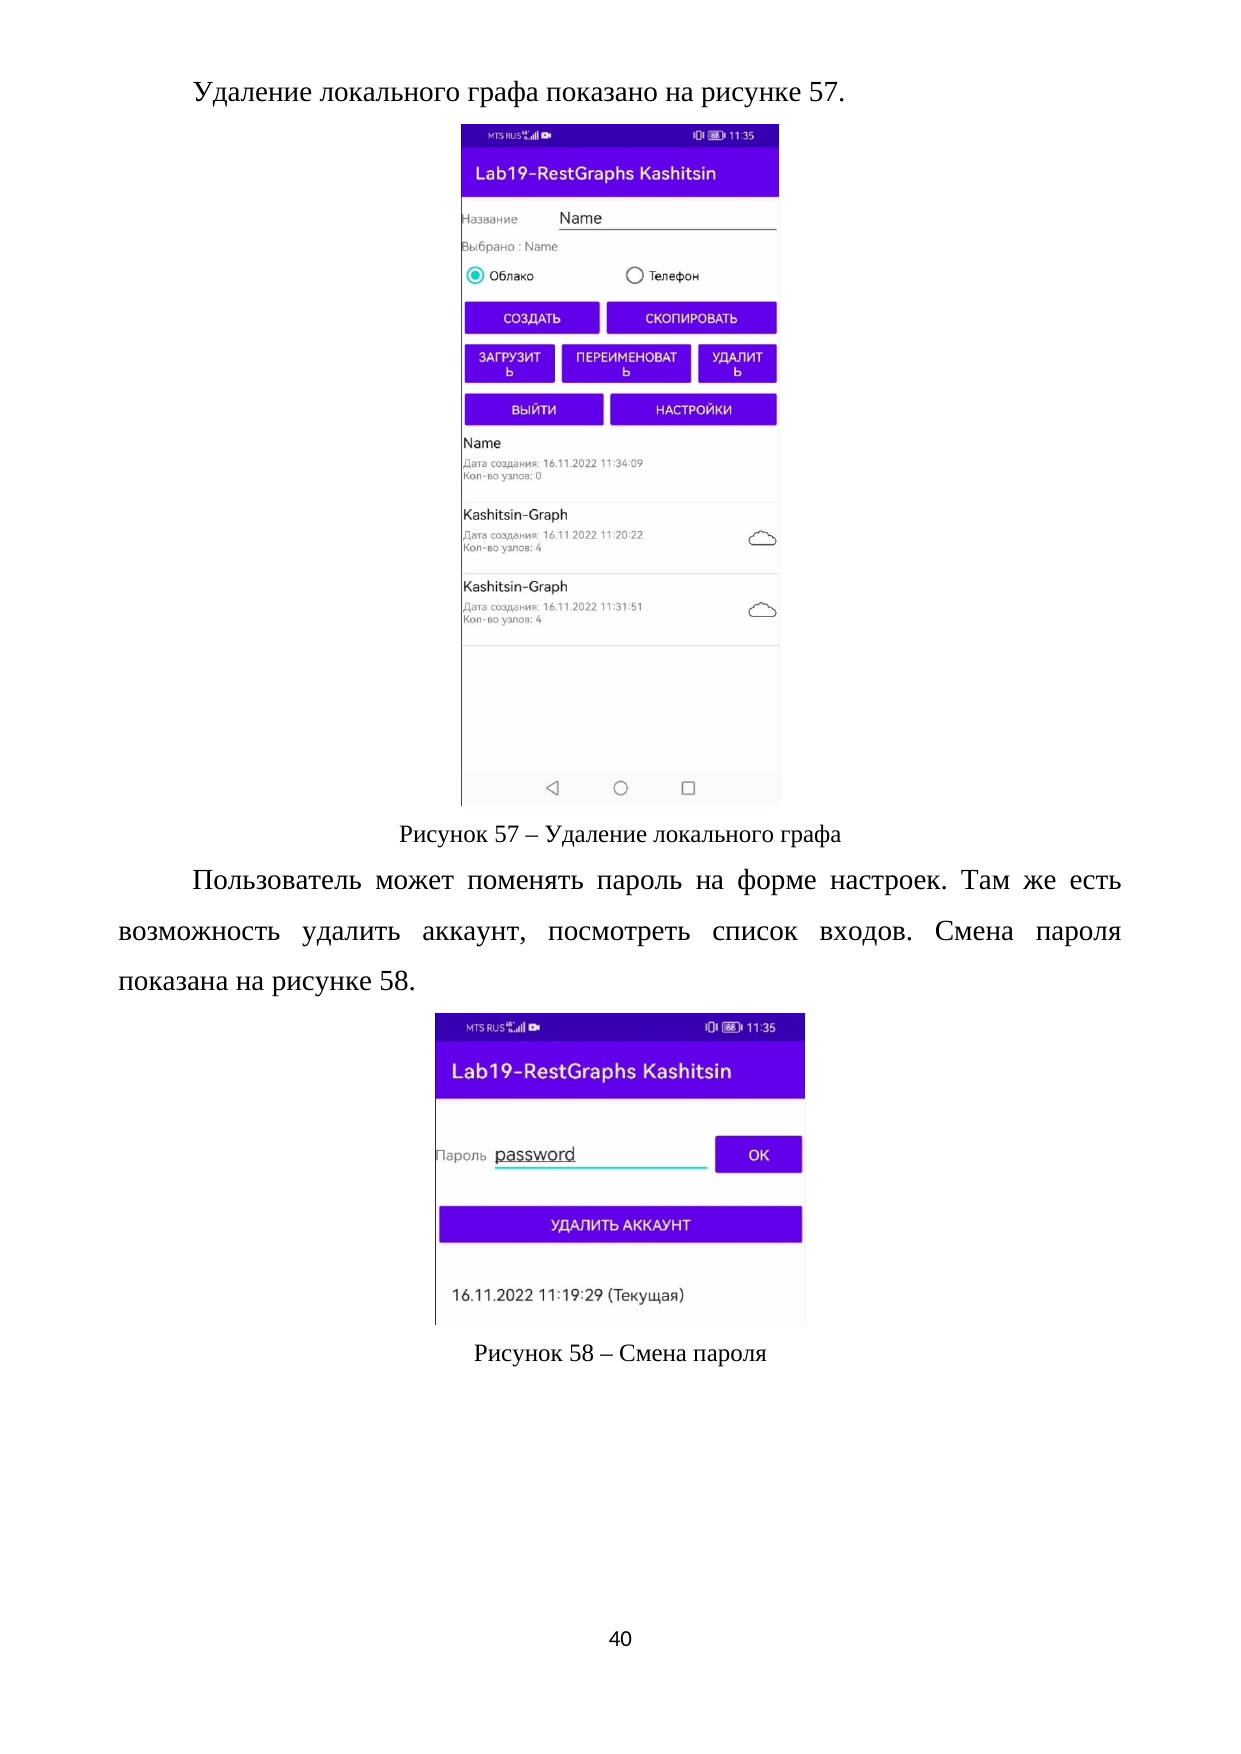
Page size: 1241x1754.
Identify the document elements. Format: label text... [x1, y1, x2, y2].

text Пользователь может поменять пароль на форме настроек. Там же есть возможность удалить аккаунт, посмотреть список входов. Смена пароля показана на рисунке 58. [118, 862, 1122, 996]
text Рисунок 57 – Удаление локального графа [118, 819, 1122, 848]
text Удаление локального графа показано на рисунке 57. [118, 74, 1122, 107]
text Рисунок 58 – Смена пароля [118, 1338, 1122, 1367]
